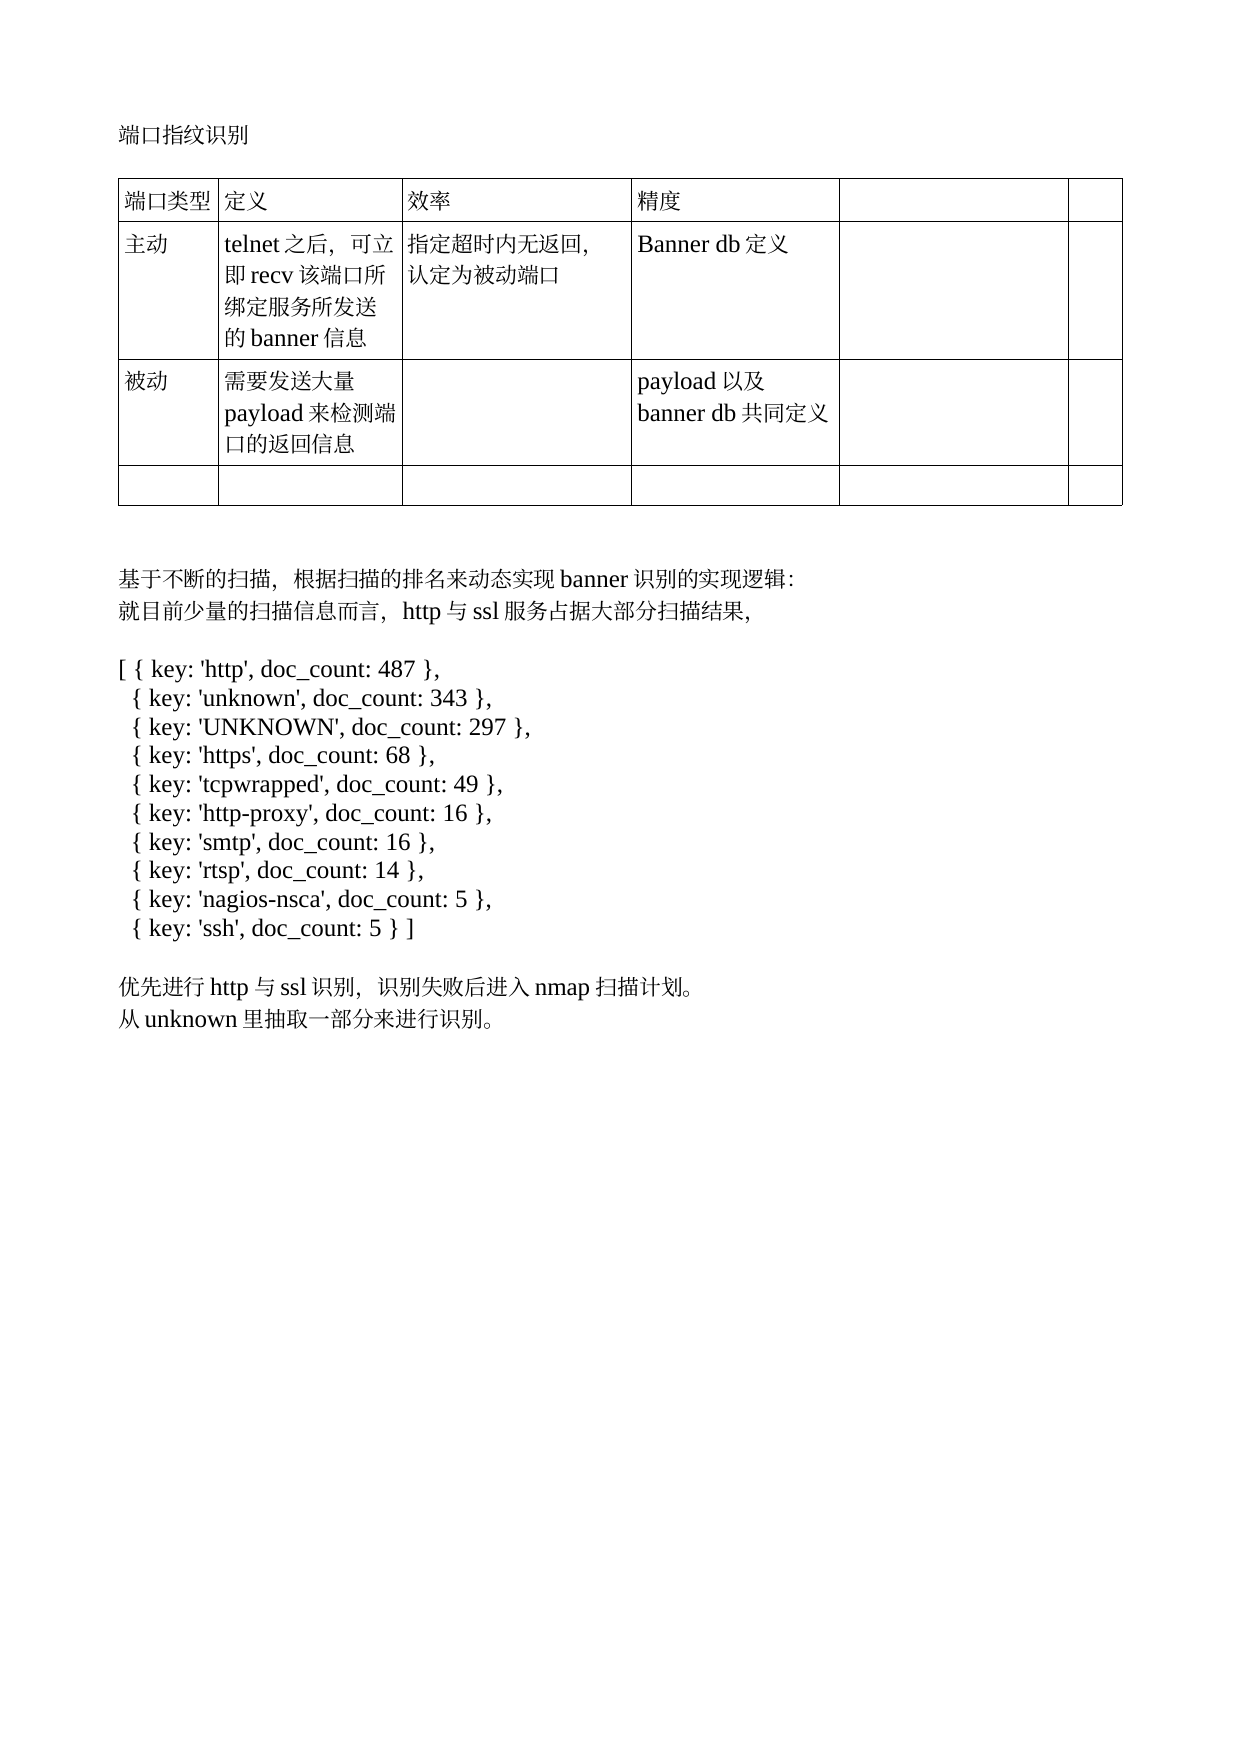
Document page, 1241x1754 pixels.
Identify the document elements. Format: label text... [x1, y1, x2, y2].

text [ { key: 'http', doc_count: 487 }, [118, 654, 1122, 683]
text { key: 'ssh', doc_count: 5 } ] [118, 913, 1122, 942]
table_cell 需要发送大量payload来检测端口的返回信息 [219, 360, 402, 465]
table_cell [840, 466, 1068, 505]
table_cell [1069, 222, 1122, 359]
table_header 端口类型 [119, 179, 218, 221]
table_cell Banner db定义 [632, 222, 839, 359]
text { key: 'unknown', doc_count: 343 }, [118, 683, 1122, 712]
text { key: 'https', doc_count: 68 }, [118, 741, 1122, 769]
table_cell [1069, 466, 1122, 505]
text 就目前少量的扫描信息而言，http与ssl服务占据大部分扫描结果， [118, 594, 1122, 626]
text { key: 'tcpwrapped', doc_count: 49 }, [118, 769, 1122, 798]
table_header 定义 [219, 179, 402, 221]
table_cell payload以及banner db共同定义 [632, 360, 839, 465]
table_cell 主动 [119, 222, 218, 359]
text { key: 'rtsp', doc_count: 14 }, [118, 856, 1122, 884]
text 从unknown里抽取一部分来进行识别。 [118, 1002, 1122, 1033]
text { key: 'UNKNOWN', doc_count: 297 }, [118, 712, 1122, 741]
table_header 精度 [632, 179, 839, 221]
table_cell [119, 466, 218, 505]
table_header [1069, 179, 1122, 221]
table_cell telnet之后，可立即recv该端口所绑定服务所发送的banner信息 [219, 222, 402, 359]
table_cell [840, 360, 1068, 465]
text { key: 'nagios-nsca', doc_count: 5 }, [118, 884, 1122, 913]
table_cell [1069, 360, 1122, 465]
table_cell [840, 222, 1068, 359]
table_cell [403, 360, 631, 465]
text { key: 'smtp', doc_count: 16 }, [118, 827, 1122, 856]
text { key: 'http-proxy', doc_count: 16 }, [118, 798, 1122, 827]
table_header 效率 [403, 179, 631, 221]
table_cell [219, 466, 402, 505]
table_cell [632, 466, 839, 505]
table_cell 被动 [119, 360, 218, 465]
table_cell [403, 466, 631, 505]
table_cell 指定超时内无返回，认定为被动端口 [403, 222, 631, 359]
text 基于不断的扫描，根据扫描的排名来动态实现banner识别的实现逻辑： [118, 563, 1122, 594]
text 优先进行http与ssl识别，识别失败后进入nmap扫描计划。 [118, 971, 1122, 1002]
text 端口指纹识别 [118, 118, 1122, 149]
table_header [840, 179, 1068, 221]
